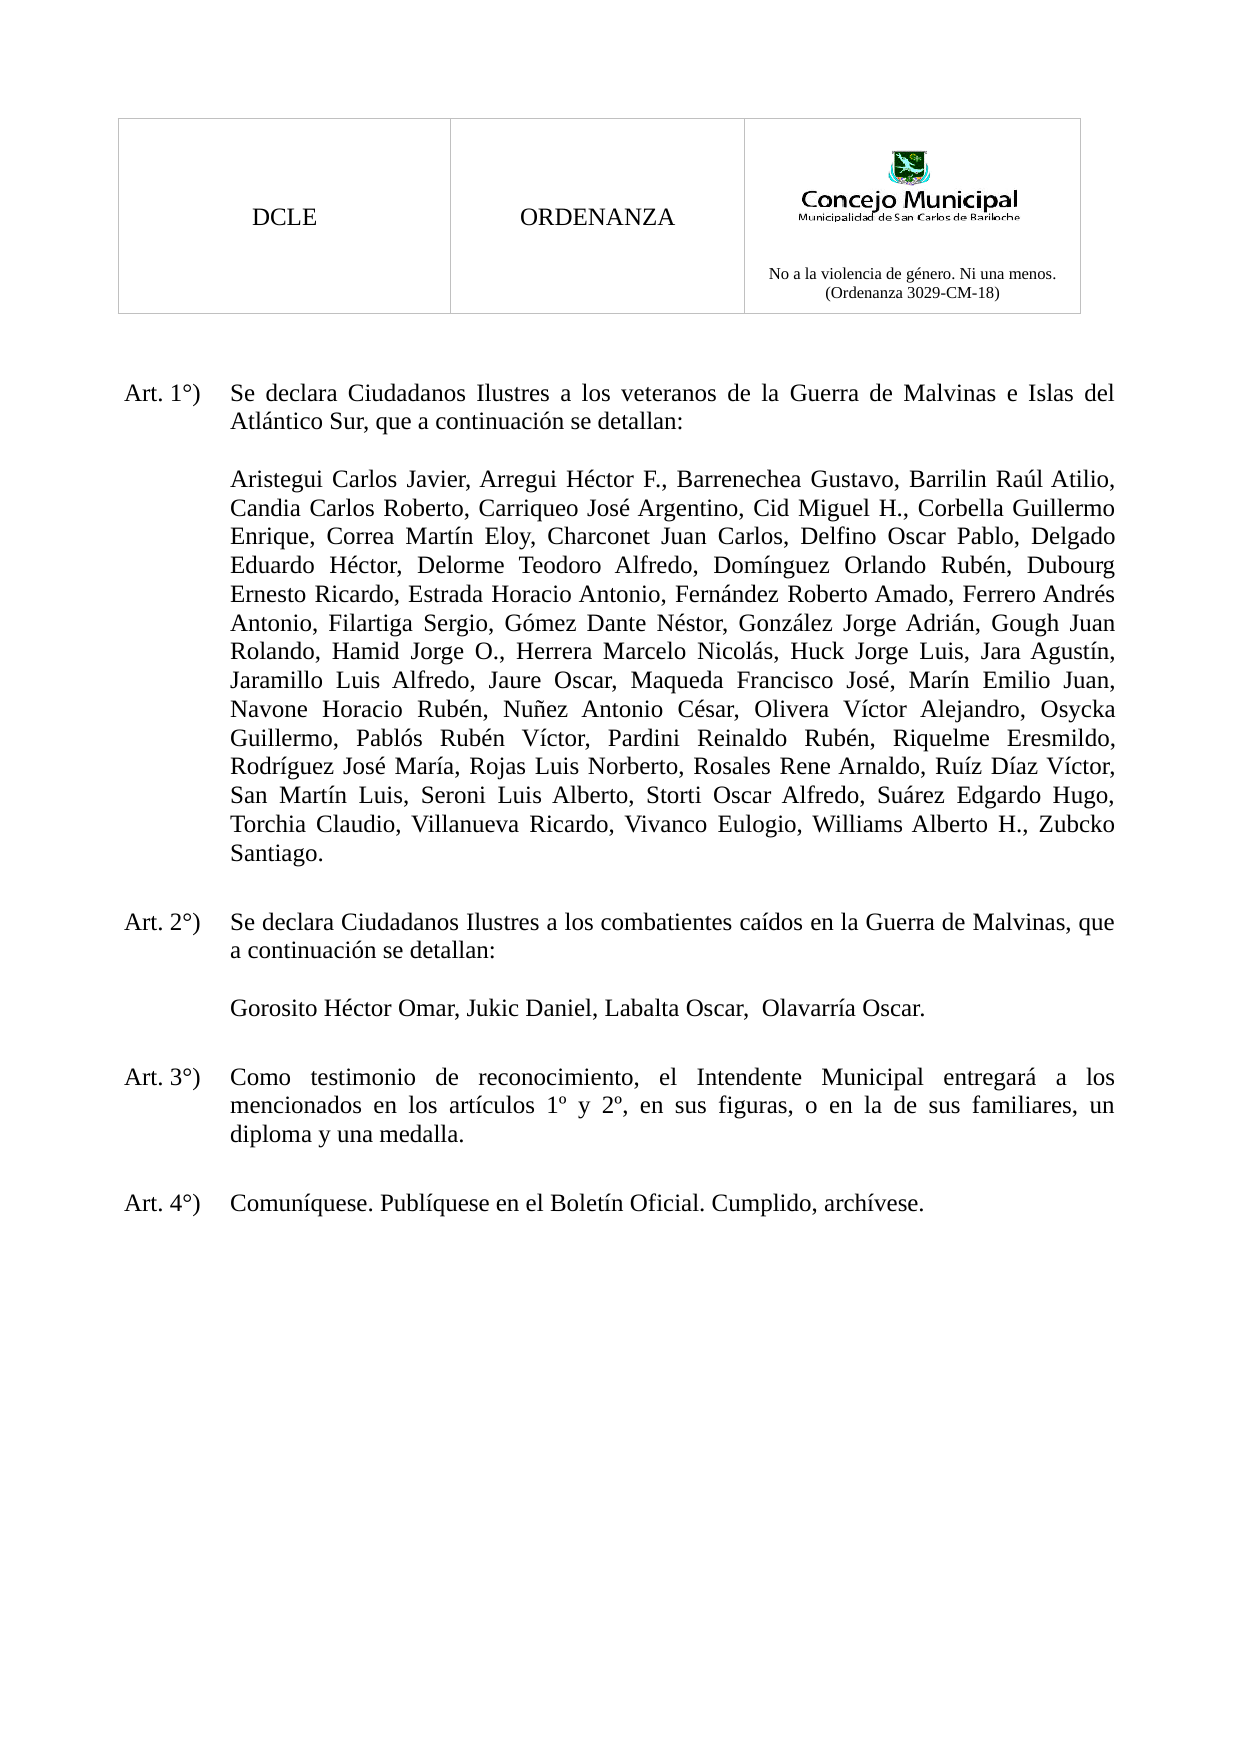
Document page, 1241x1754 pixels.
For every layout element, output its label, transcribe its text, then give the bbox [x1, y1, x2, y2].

table_cell Art. 2°) [118, 901, 224, 1056]
table_header Se declara Ciudadanos Ilustres a los veteranos de la Guerra de Malvinas e Islas del Atlántico Sur, que a continuación se detallan: Aristegui Carlos Javier, Arregui Héctor F., Barrenechea Gustavo, Barrilin Raúl Atilio, Candia Carlos Roberto, Carriqueo José Argentino, Cid Miguel H., Corbella Guillermo Enrique, Correa Martín Eloy, Charconet Juan Carlos, Delfino Oscar Pablo, Delgado Eduardo Héctor, Delorme Teodoro Alfredo, Domínguez Orlando Rubén, Dubourg Ernesto Ricardo, Estrada Horacio Antonio, Fernández Roberto Amado, Ferrero Andrés Antonio, Filartiga Sergio, Gómez Dante Néstor, González Jorge Adrián, Gough Juan Rolando, Hamid Jorge O., Herrera Marcelo Nicolás, Huck Jorge Luis, Jara Agustín, Jaramillo Luis Alfredo, Jaure Oscar, Maqueda Francisco José, Marín Emilio Juan, Navone Horacio Rubén, Nuñez Antonio César, Olivera Víctor Alejandro, Osycka Guillermo, Pablós Rubén Víctor, Pardini Reinaldo Rubén, Riquelme Eresmildo, Rodríguez José María, Rojas Luis Norberto, Rosales Rene Arnaldo, Ruíz Díaz Víctor, San Martín Luis, Seroni Luis Alberto, Storti Oscar Alfredo, Suárez Edgardo Hugo, Torchia Claudio, Villanueva Ricardo, Vivanco Eulogio, Williams Alberto H., Zubcko Santiago. [224, 372, 1122, 901]
table_cell Art. 3°) [118, 1056, 224, 1183]
table_cell Como testimonio de reconocimiento, el Intendente Municipal entregará a los mencionados en los artículos 1º y 2º, en sus figuras, o en la de sus familiares, un diploma y una medalla. [224, 1056, 1122, 1183]
table_header Art. 1°) [118, 372, 224, 901]
table_cell Art. 4°) [118, 1183, 224, 1223]
table_cell Se declara Ciudadanos Ilustres a los combatientes caídos en la Guerra de Malvinas, que a continuación se detallan: Gorosito Héctor Omar, Jukic Daniel, Labalta Oscar, Olavarría Oscar. [224, 901, 1122, 1056]
table_cell Comuníquese. Publíquese en el Boletín Oficial. Cumplido, archívese. [224, 1183, 1122, 1223]
